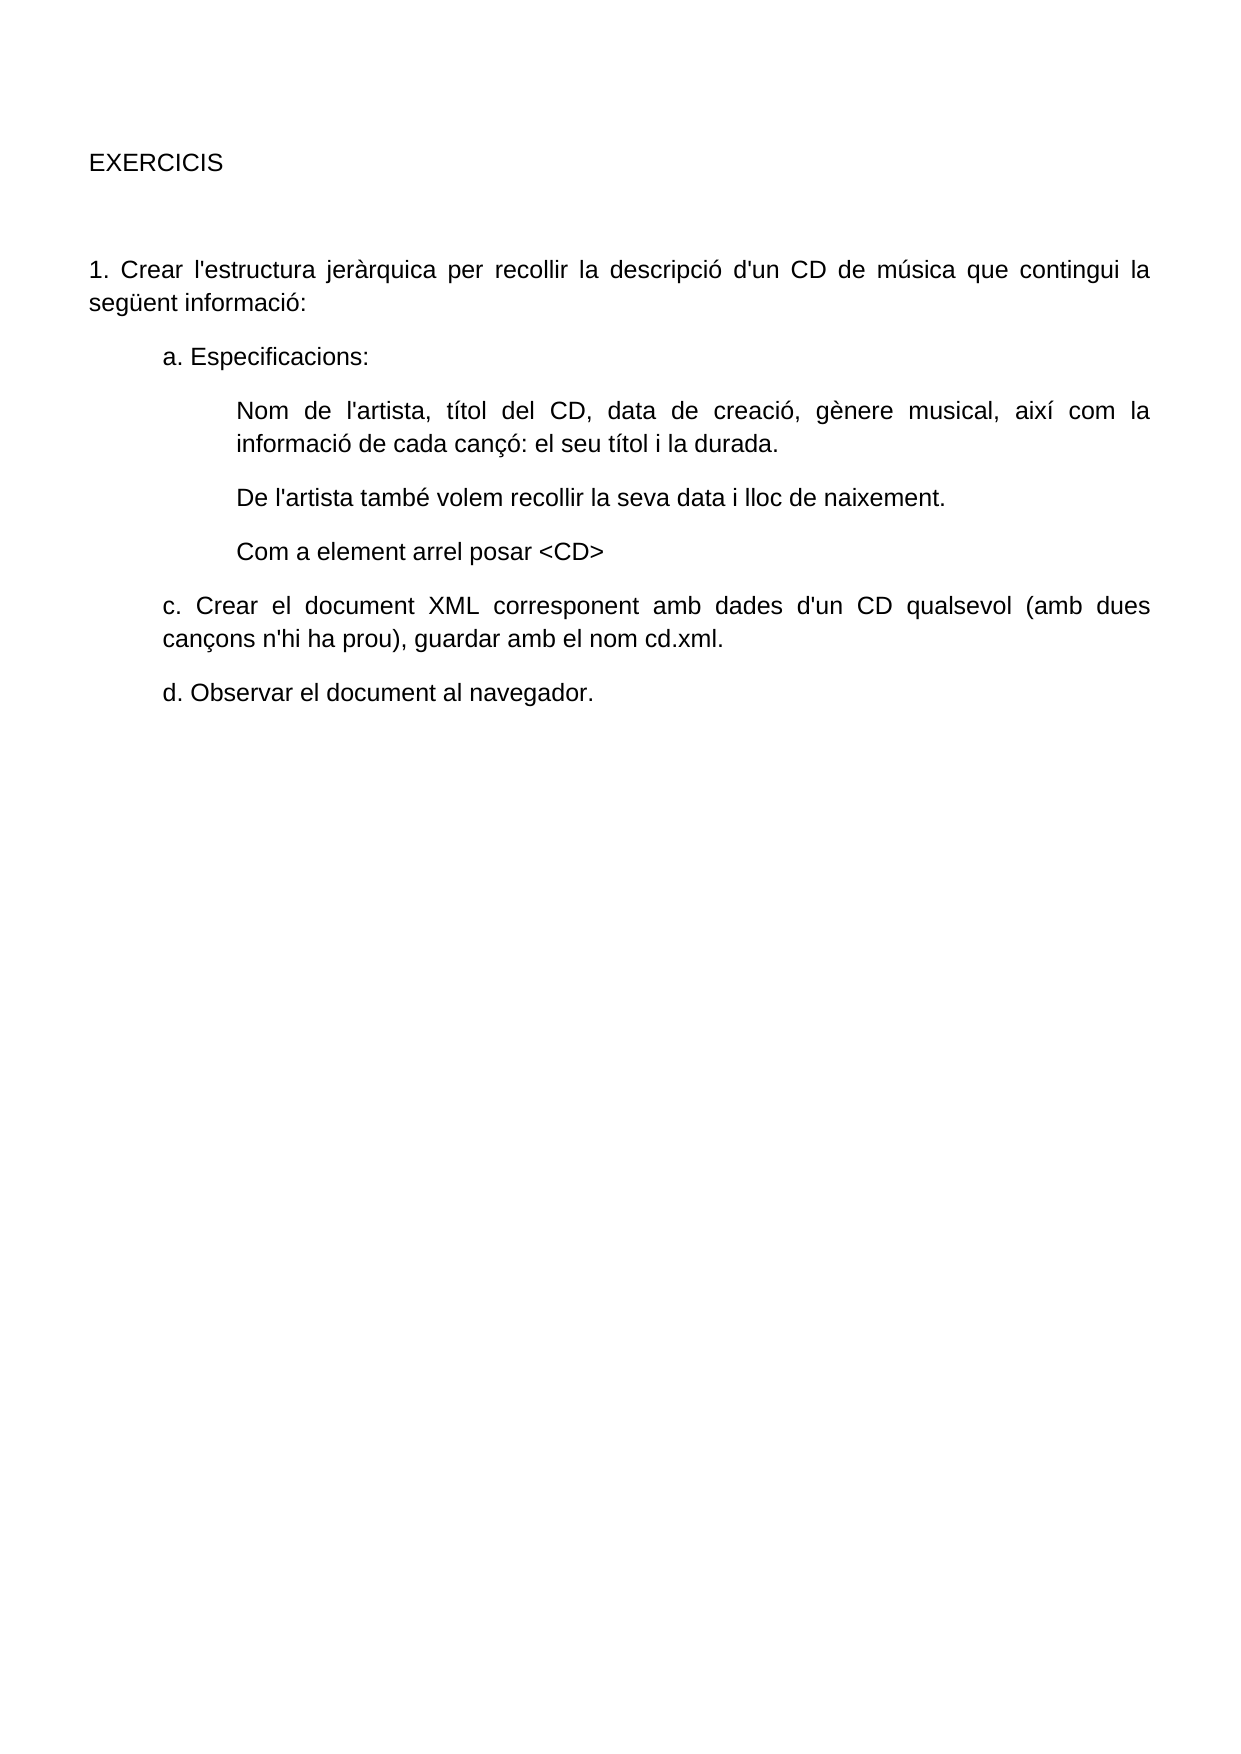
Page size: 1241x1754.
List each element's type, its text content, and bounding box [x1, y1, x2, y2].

text c. Crear el document XML corresponent amb dades d'un CD qualsevol (amb dues cançons n'hi ha prou), guardar amb el nom cd.xml. [162, 591, 1152, 652]
text a. Especificacions: [162, 342, 1152, 371]
text d. Observar el document al navegador. [162, 677, 1152, 706]
text Com a element arrel posar <CD> [162, 537, 1152, 566]
text De l'artista també volem recollir la seva data i lloc de naixement. [236, 483, 1152, 512]
text Nom de l'artista, títol del CD, data de creació, gènere musical, així com la informació de cada cançó: el seu títol i la durada. [236, 396, 1152, 458]
text EXERCICIS [89, 148, 1152, 176]
text 1. Crear l'estructura jeràrquica per recollir la descripció d'un CD de música que contingui la següent informació: [89, 255, 1152, 317]
